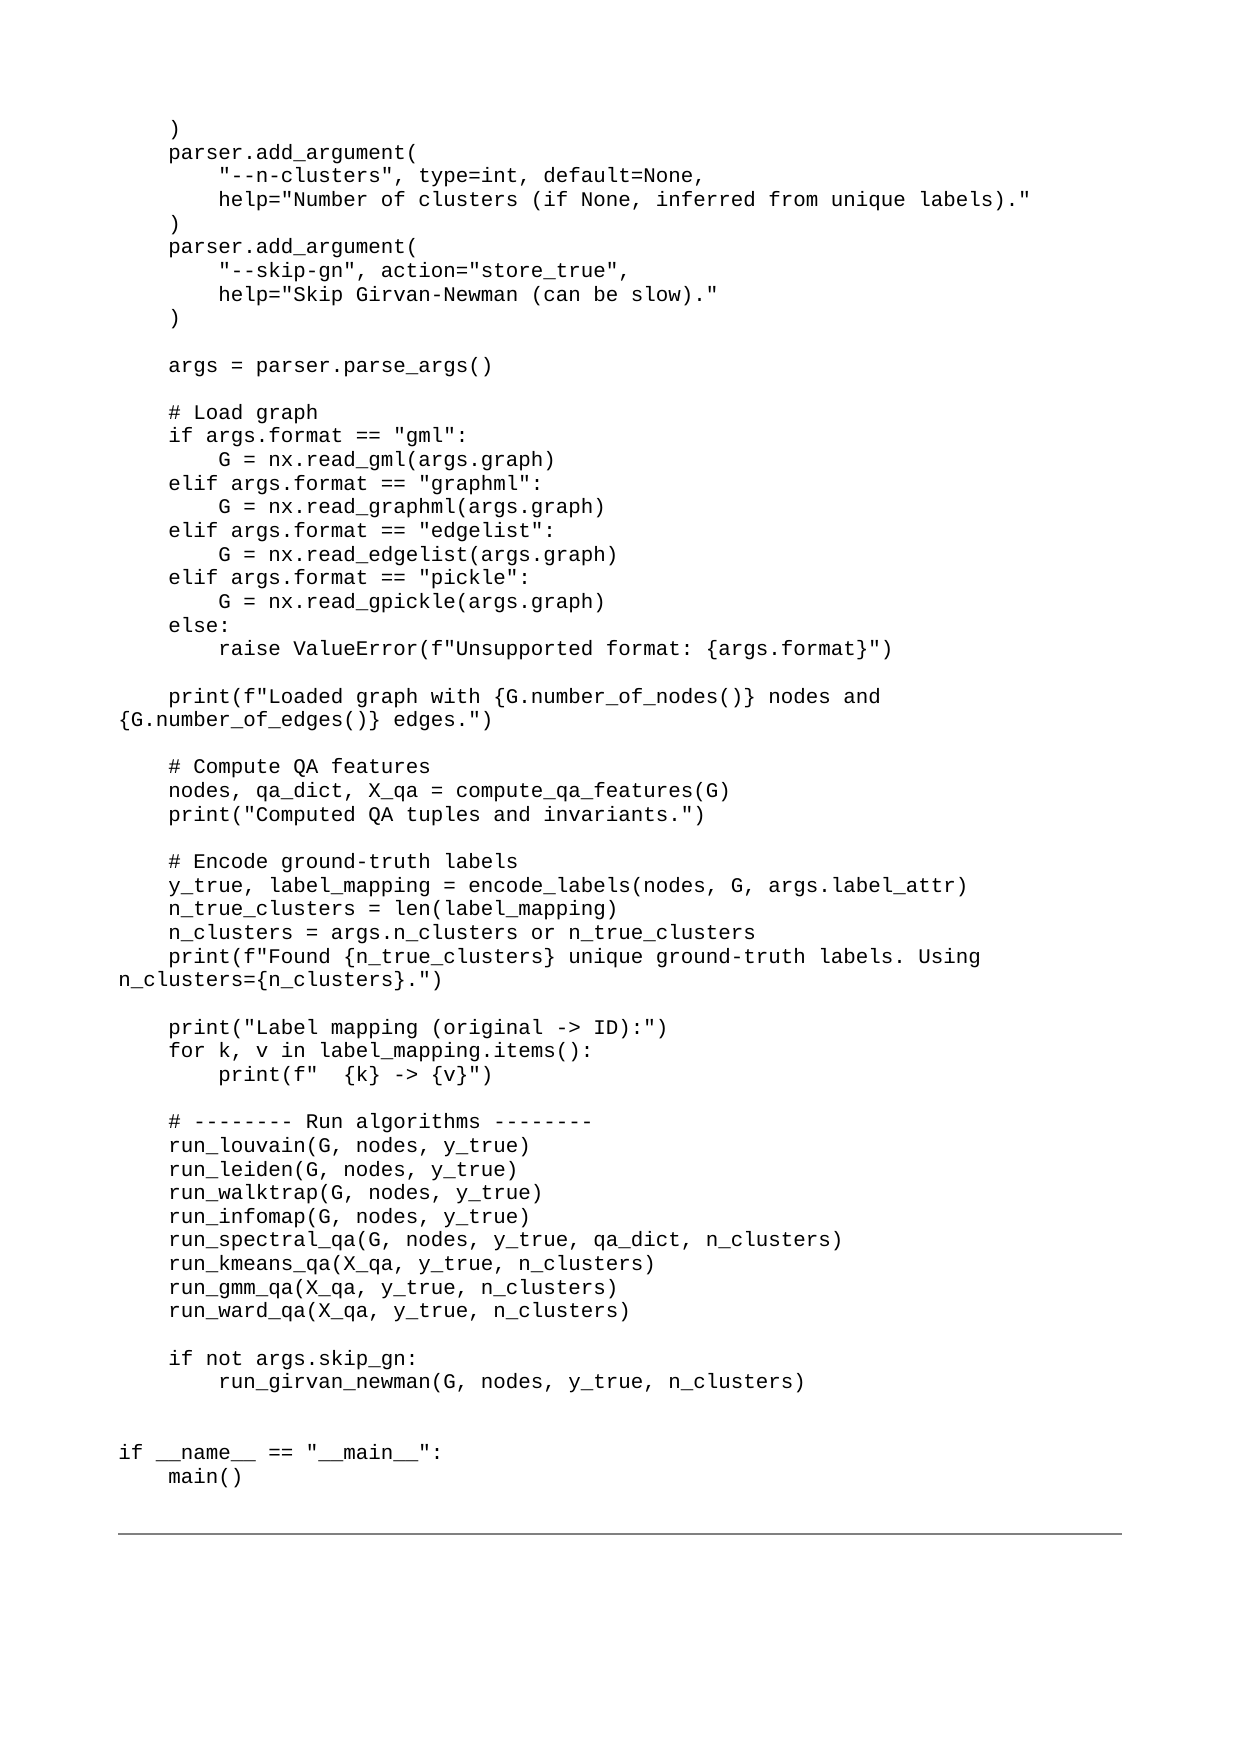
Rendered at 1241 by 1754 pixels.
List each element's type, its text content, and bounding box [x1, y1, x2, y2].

text run_gmm_qa(X_qa, y_true, n_clusters) [118, 1277, 1122, 1300]
text elif args.format == "edgelist": [118, 520, 1122, 544]
text elif args.format == "graphml": [118, 473, 1122, 496]
text print(f"Found {n_true_clusters} unique ground-truth labels. Using n_clusters={n_clusters}.") [118, 946, 1122, 993]
text print("Label mapping (original -> ID):") [118, 1017, 1122, 1040]
text G = nx.read_edgelist(args.graph) [118, 544, 1122, 567]
text # -------- Run algorithms -------- [118, 1111, 1122, 1135]
text run_walktrap(G, nodes, y_true) [118, 1182, 1122, 1206]
text parser.add_argument( [118, 236, 1122, 260]
text help="Number of clusters (if None, inferred from unique labels)." [118, 189, 1122, 213]
text # Compute QA features [118, 757, 1122, 780]
text if not args.skip_gn: [118, 1348, 1122, 1371]
text n_true_clusters = len(label_mapping) [118, 898, 1122, 922]
text run_girvan_newman(G, nodes, y_true, n_clusters) [118, 1371, 1122, 1395]
text print(f"Loaded graph with {G.number_of_nodes()} nodes and {G.number_of_edges()} edges.") [118, 686, 1122, 733]
text run_ward_qa(X_qa, y_true, n_clusters) [118, 1300, 1122, 1324]
text # Encode ground-truth labels [118, 851, 1122, 875]
text y_true, label_mapping = encode_labels(nodes, G, args.label_attr) [118, 875, 1122, 898]
text # Load graph [118, 402, 1122, 426]
text G = nx.read_graphml(args.graph) [118, 496, 1122, 520]
text main() [118, 1466, 1122, 1489]
text run_leiden(G, nodes, y_true) [118, 1158, 1122, 1182]
text raise ValueError(f"Unsupported format: {args.format}") [118, 638, 1122, 662]
text run_kmeans_qa(X_qa, y_true, n_clusters) [118, 1253, 1122, 1277]
text help="Skip Girvan-Newman (can be slow)." [118, 284, 1122, 307]
text "--n-clusters", type=int, default=None, [118, 165, 1122, 189]
text nodes, qa_dict, X_qa = compute_qa_features(G) [118, 780, 1122, 804]
text elif args.format == "pickle": [118, 567, 1122, 591]
text else: [118, 615, 1122, 638]
text for k, v in label_mapping.items(): [118, 1040, 1122, 1064]
text parser.add_argument( [118, 142, 1122, 165]
text run_infomap(G, nodes, y_true) [118, 1206, 1122, 1229]
text run_spectral_qa(G, nodes, y_true, qa_dict, n_clusters) [118, 1229, 1122, 1253]
text ) [118, 307, 1122, 331]
text if __name__ == "__main__": [118, 1442, 1122, 1466]
text run_louvain(G, nodes, y_true) [118, 1135, 1122, 1158]
text ) [118, 213, 1122, 236]
text if args.format == "gml": [118, 426, 1122, 449]
text G = nx.read_gml(args.graph) [118, 449, 1122, 473]
text "--skip-gn", action="store_true", [118, 260, 1122, 284]
text print(f" {k} -> {v}") [118, 1064, 1122, 1088]
text ) [118, 118, 1122, 142]
text G = nx.read_gpickle(args.graph) [118, 591, 1122, 615]
text print("Computed QA tuples and invariants.") [118, 804, 1122, 827]
text n_clusters = args.n_clusters or n_true_clusters [118, 922, 1122, 946]
text args = parser.parse_args() [118, 354, 1122, 378]
